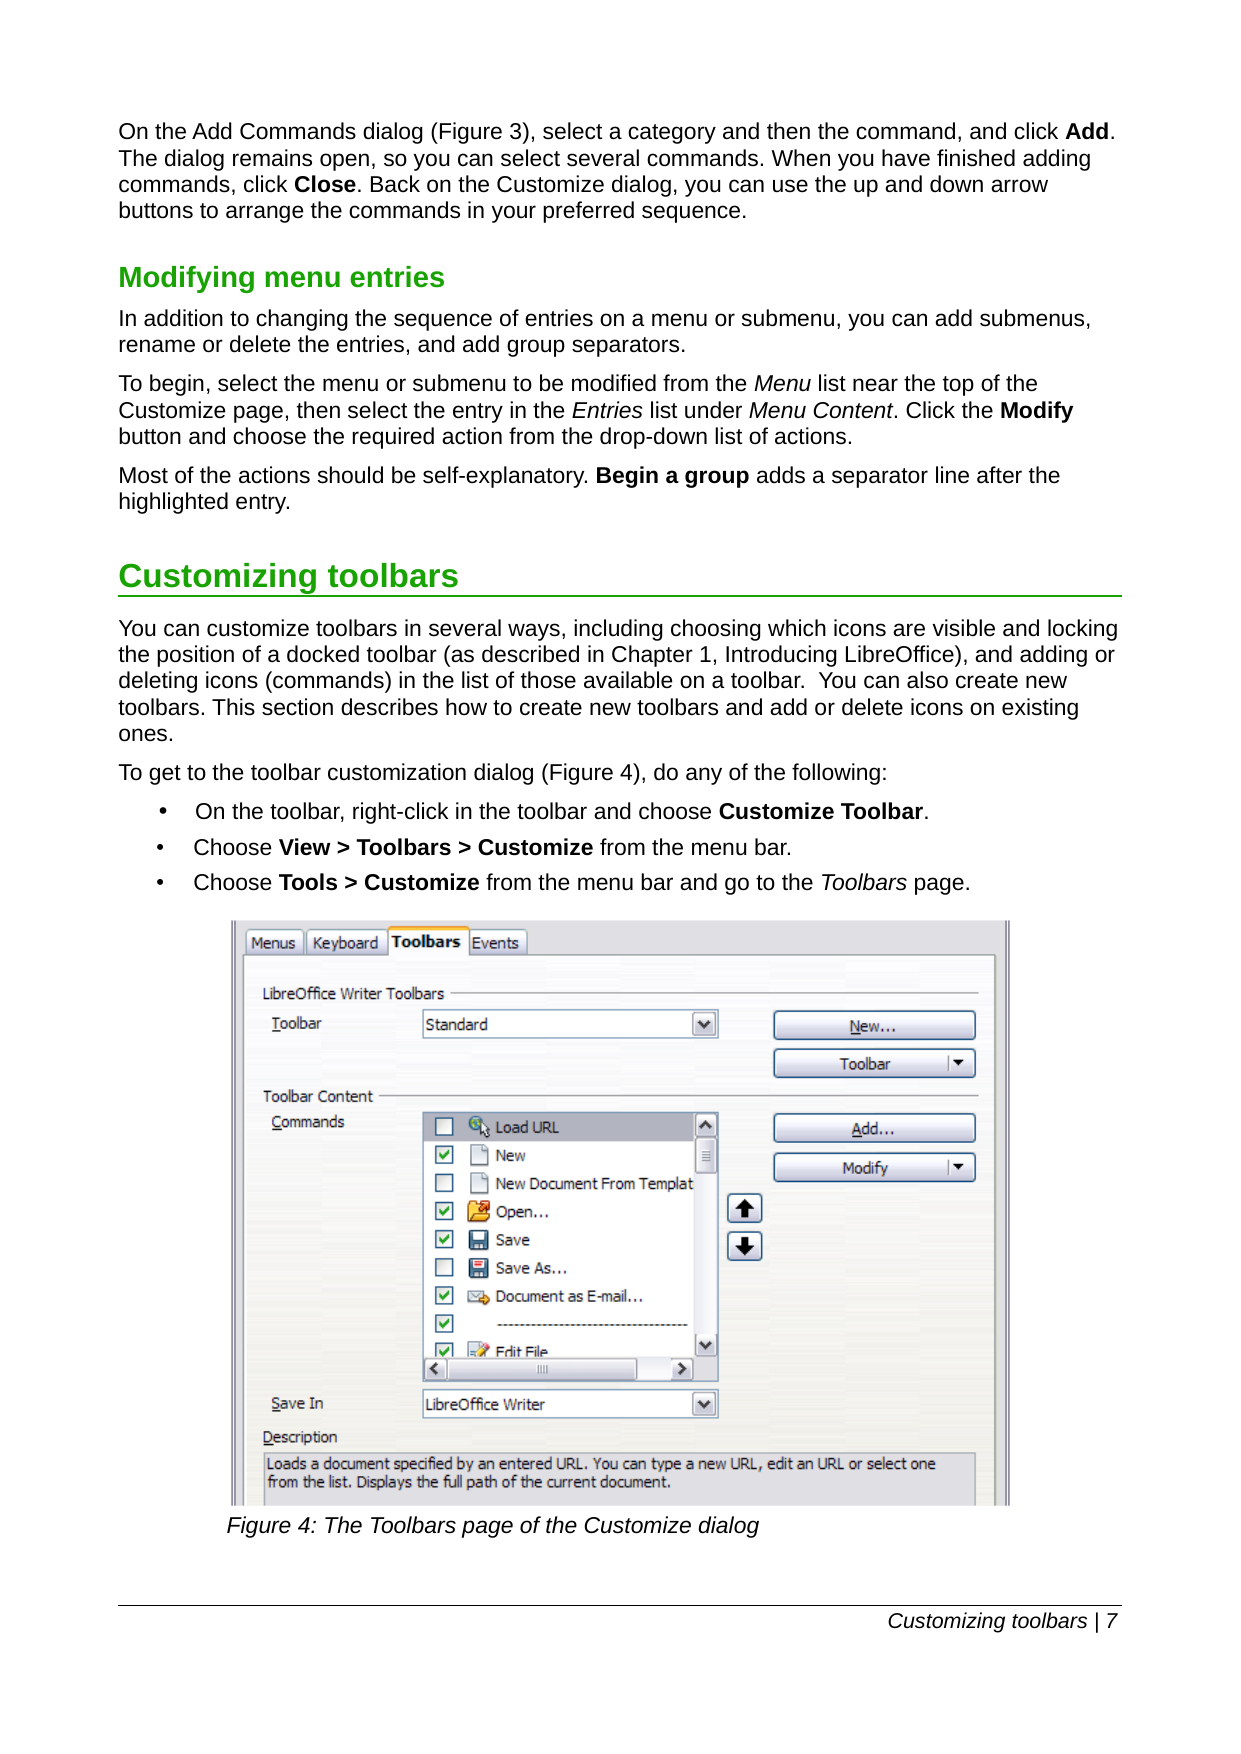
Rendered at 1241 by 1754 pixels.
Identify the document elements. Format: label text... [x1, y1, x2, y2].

list Choose Tools > Customize from the menu bar and go to the Toolbars page. [156, 869, 1122, 895]
subtitle Modifying menu entries [118, 260, 1122, 293]
text On the Add Commands dialog (Figure 3), select a category and then the command, and click Add. The dialog remains open, so you can select several commands. When you have finished adding commands, click Close. Back on the Customize dialog, you can use the up and down arrow buttons to arrange the commands in your preferred sequence. [118, 118, 1122, 223]
list To get to the toolbar customization dialog (Figure 4), do any of the following: [118, 759, 1122, 785]
text To begin, select the menu or submenu to be modified from the Menu list near the top of the Customize page, then select the entry in the Entries list under Menu Content. Click the Modify button and choose the required action from the drop-down list of actions. [118, 370, 1122, 449]
text In addition to changing the sequence of entries on a menu or submenu, you can add submenus, rename or delete the entries, and add group separators. [118, 305, 1122, 358]
subtitle Customizing toolbars [118, 556, 1122, 595]
text You can customize toolbars in several ways, including choosing which icons are visible and locking the position of a docked toolbar (as described in Chapter 1, Introducing LibreOffice), and adding or deleting icons (commands) in the list of those available on a toolbar. You can also create new toolbars. This section describes how to create new toolbars and add or delete icons on existing ones. [118, 615, 1122, 746]
text Most of the actions should be self-explanatory. Begin a group adds a separator line after the highlighted entry. [118, 462, 1122, 514]
list Choose View > Toolbars > Customize from the menu bar. [156, 833, 1122, 860]
text Figure 4: The Toolbars page of the Customize dialog [226, 1513, 1014, 1539]
list On the toolbar, right-click in the toolbar and choose Customize Toolbar. [156, 798, 1122, 825]
picture [226, 916, 1014, 1513]
